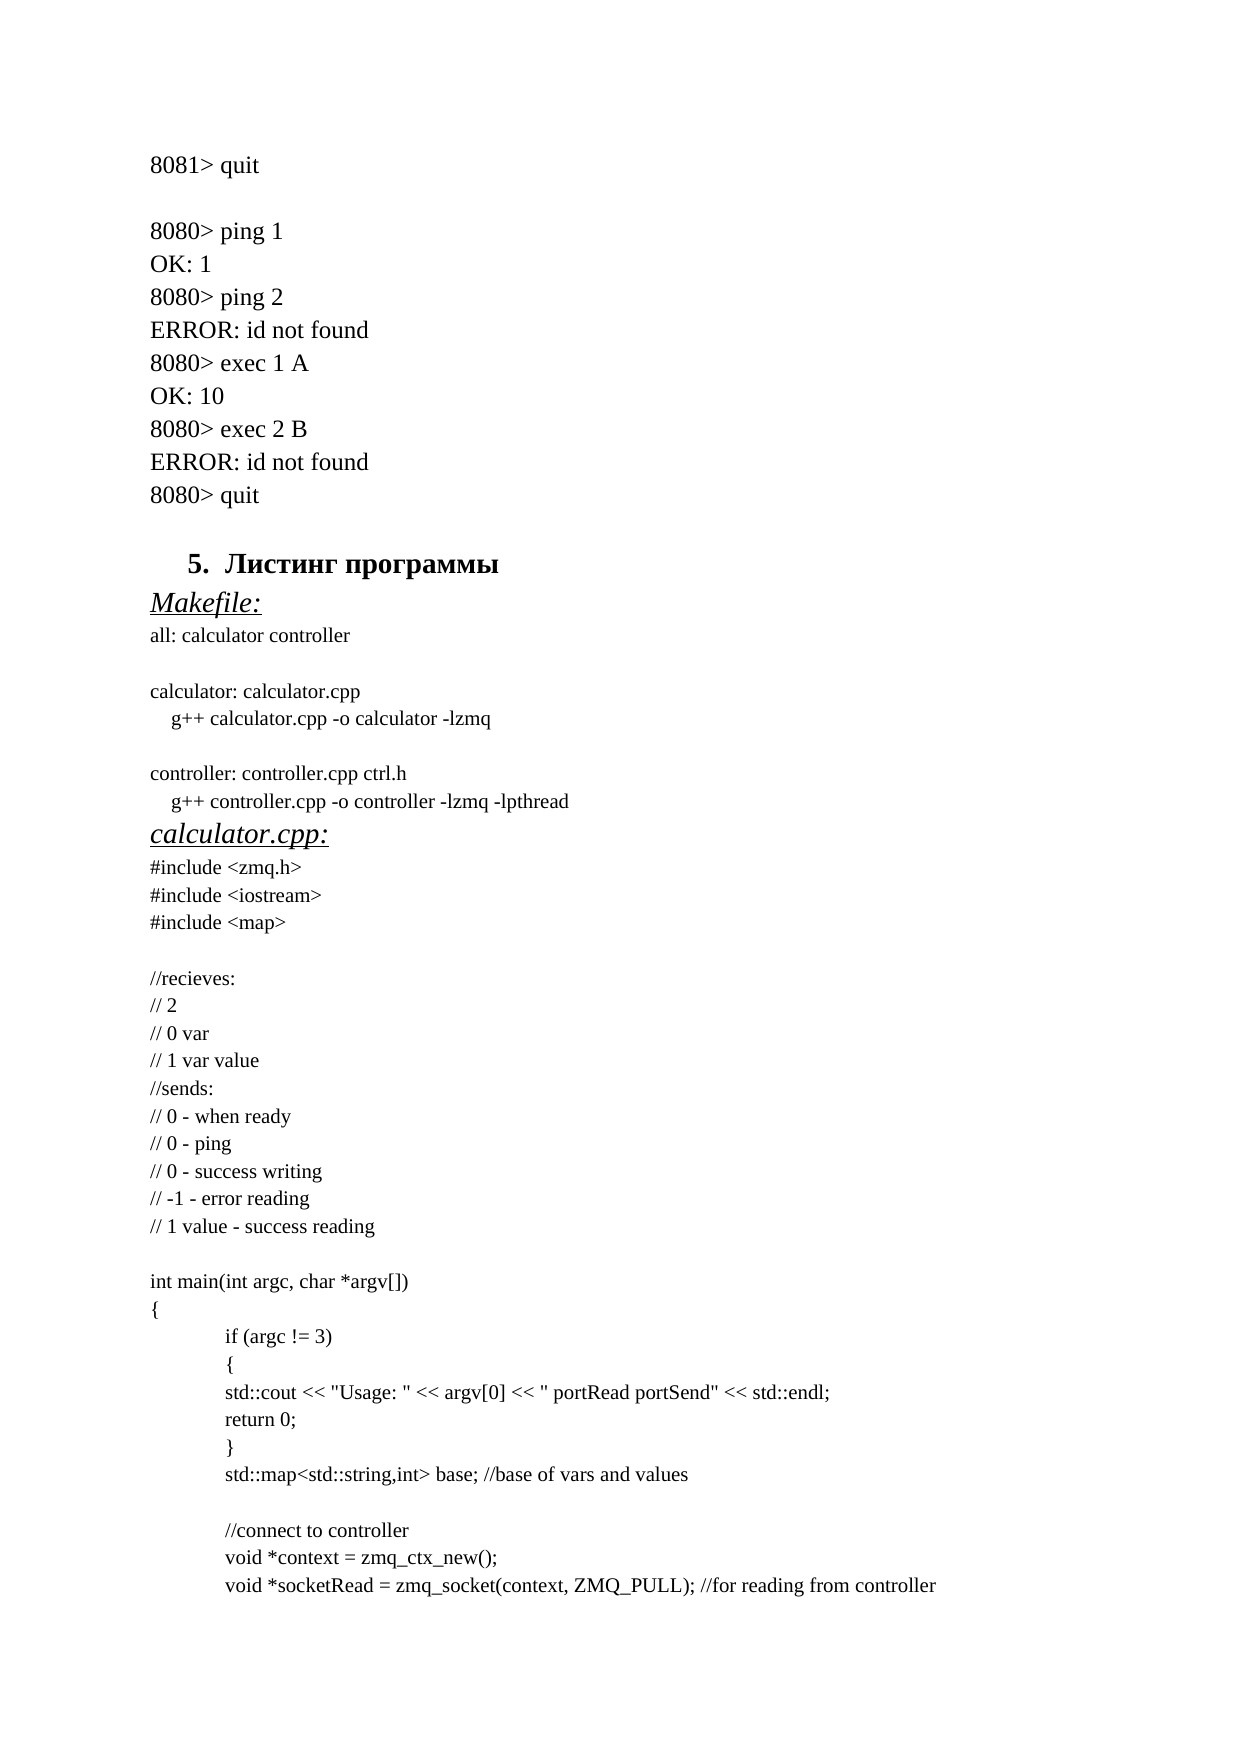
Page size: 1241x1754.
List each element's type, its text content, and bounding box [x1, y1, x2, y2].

text // 1 value - success reading [150, 1214, 1090, 1238]
text OK: 1 [91, 249, 1183, 278]
text calculator.cpp: [150, 817, 1090, 850]
text int main(int argc, char *argv[]) [150, 1269, 1090, 1293]
text ERROR: id not found [91, 315, 1183, 344]
text //sends: [150, 1076, 1090, 1100]
text return 0; [150, 1407, 1090, 1431]
text } [150, 1435, 1090, 1459]
text { [150, 1352, 1090, 1376]
text std::map<std::string,int> base; //base of vars and values [150, 1462, 1090, 1486]
list Листинг программы [187, 546, 1090, 580]
text all: calculator controller [150, 623, 1090, 647]
text { [150, 1297, 1090, 1321]
text g++ controller.cpp -o controller -lzmq -lpthread [150, 789, 1090, 813]
text 8080> ping 1 [91, 216, 1183, 245]
text if (argc != 3) [150, 1324, 1090, 1348]
text // 0 var [150, 1021, 1090, 1045]
text 8081> quit [91, 150, 1183, 179]
text OK: 10 [91, 381, 1183, 410]
text #include <map> [150, 910, 1090, 934]
text 8080> ping 2 [91, 282, 1183, 311]
text //recieves: [150, 966, 1090, 989]
text // 2 [150, 993, 1090, 1017]
text ERROR: id not found [91, 447, 1183, 476]
text // 0 - success writing [150, 1159, 1090, 1183]
text controller: controller.cpp ctrl.h [150, 761, 1090, 785]
text #include <iostream> [150, 883, 1090, 907]
text #include <zmq.h> [150, 855, 1090, 879]
text // -1 - error reading [150, 1186, 1090, 1210]
text 8080> exec 2 B [91, 414, 1183, 443]
text //connect to controller [150, 1518, 1090, 1542]
text calculator: calculator.cpp [150, 678, 1090, 703]
text std::cout << "Usage: " << argv[0] << " portRead portSend" << std::endl; [150, 1379, 1090, 1404]
text 8080> quit [91, 480, 1183, 509]
text // 1 var value [150, 1048, 1090, 1072]
text 8080> exec 1 A [91, 348, 1183, 377]
text g++ calculator.cpp -o calculator -lzmq [150, 706, 1090, 730]
text void *context = zmq_ctx_new(); [150, 1545, 1090, 1569]
text // 0 - ping [150, 1131, 1090, 1155]
text void *socketRead = zmq_socket(context, ZMQ_PULL); //for reading from controller [150, 1573, 1090, 1597]
text // 0 - when ready [150, 1103, 1090, 1128]
text Makefile: [150, 585, 1090, 618]
